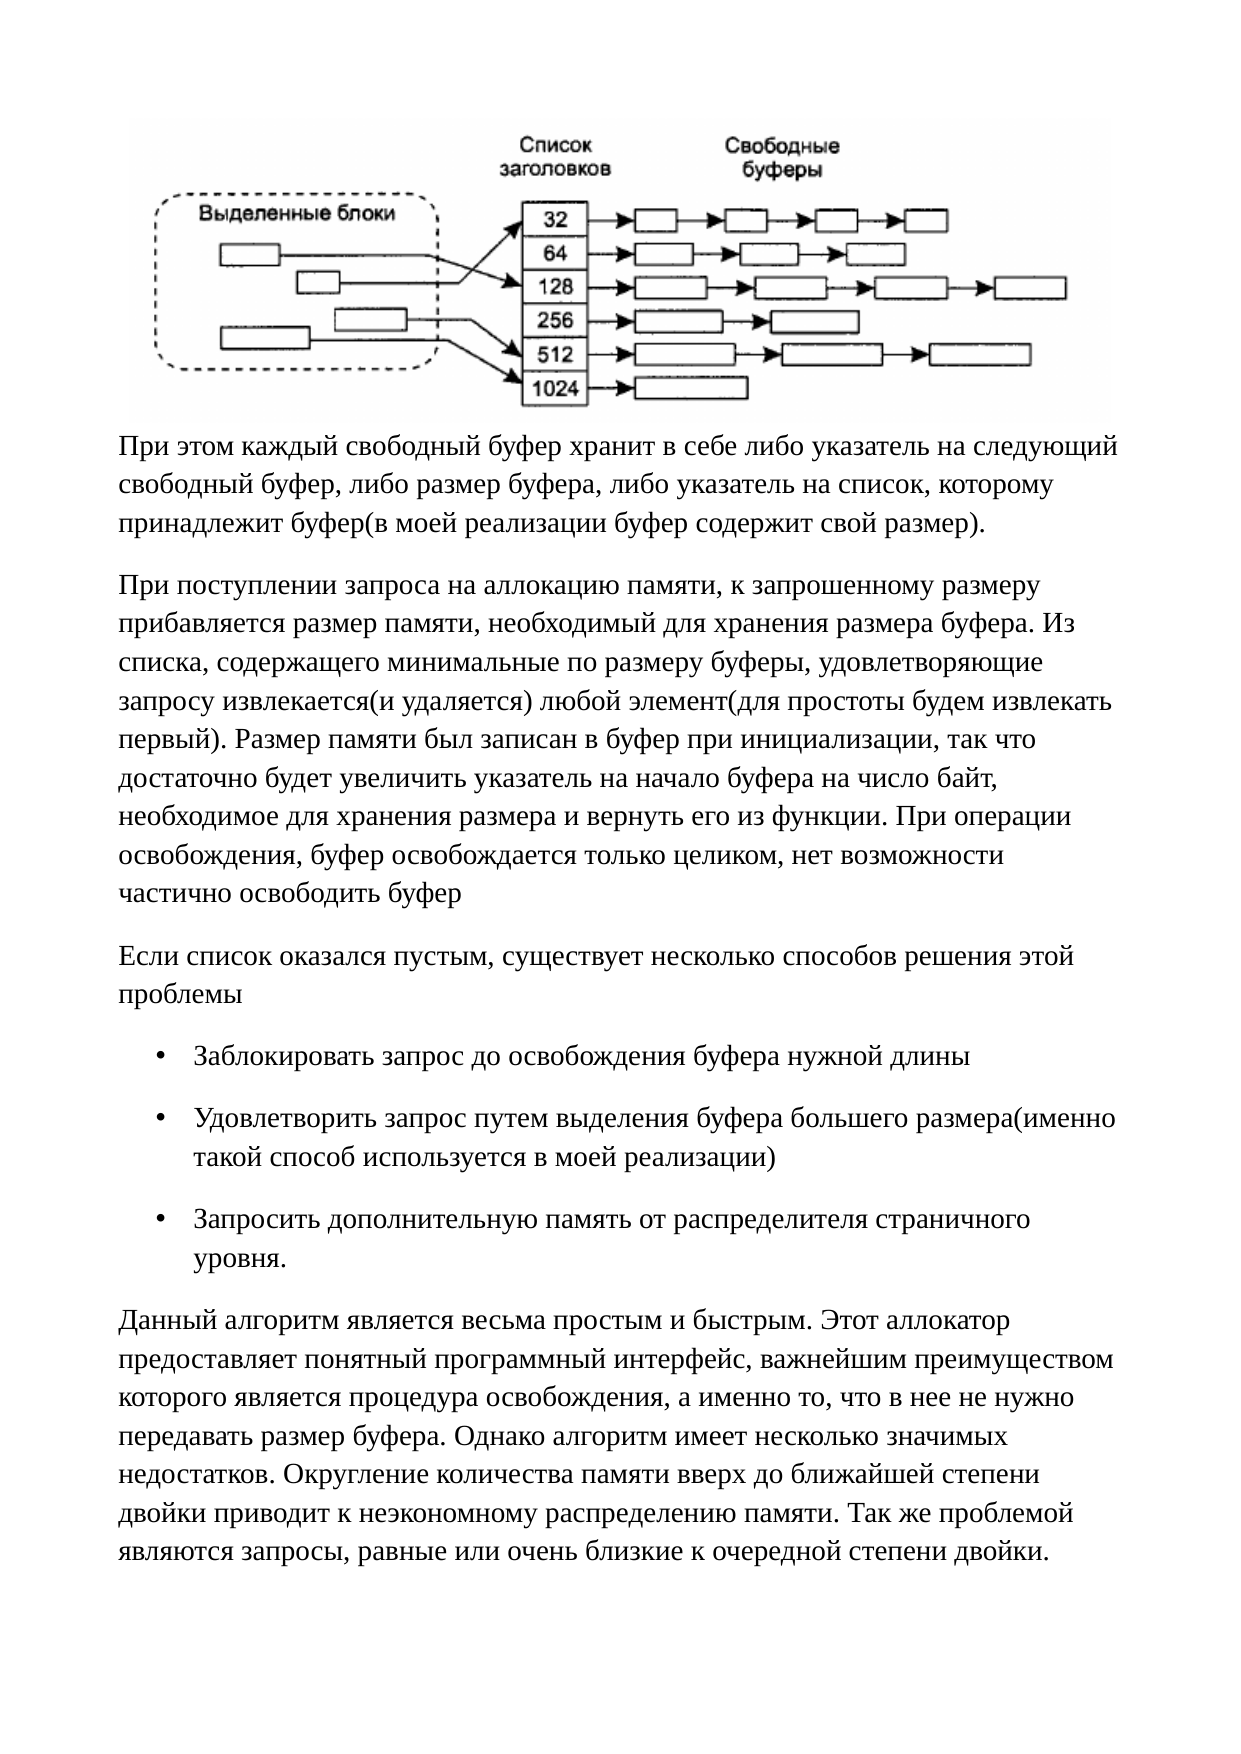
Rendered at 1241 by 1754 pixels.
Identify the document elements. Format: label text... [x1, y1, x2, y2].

text Данный алгоритм является весьма простым и быстрым. Этот аллокатор предоставляет понятный программный интерфейс, важнейшим преимуществом которого является процедура освобождения, а именно то, что в нее не нужно передавать размер буфера. Однако алгоритм имеет несколько значимых недостатков. Округление количества памяти вверх до ближайшей степени двойки приводит к неэкономному распределению памяти. Так же проблемой являются запросы, равные или очень близкие к очередной степени двойки. [118, 1302, 1122, 1567]
text При поступлении запроса на аллокацию памяти, к запрошенному размеру прибавляется размер памяти, необходимый для хранения размера буфера. Из списка, содержащего минимальные по размеру буферы, удовлетворяющие запросу извлекается(и удаляется) любой элемент(для простоты будем извлекать первый). Размер памяти был записан в буфер при инициализации, так что достаточно будет увеличить указатель на начало буфера на число байт, необходимое для хранения размера и вернуть его из функции. При операции освобождения, буфер освобождается только целиком, нет возможности частично освободить буфер [118, 567, 1122, 909]
text При этом каждый свободный буфер хранит в себе либо указатель на следующий свободный буфер, либо размер буфера, либо указатель на список, которому принадлежит буфер(в моей реализации буфер содержит свой размер). [118, 118, 1122, 538]
list Удовлетворить запрос путем выделения буфера большего размера(именно такой способ используется в моей реализации) [156, 1101, 1122, 1173]
list Заблокировать запрос до освобождения буфера нужной длины [156, 1038, 1122, 1072]
list Запросить дополнительную память от распределителя страничного уровня. [156, 1201, 1122, 1274]
text Если список оказался пустым, существует несколько способов решения этой проблемы [118, 938, 1122, 1010]
picture [128, 118, 1112, 423]
